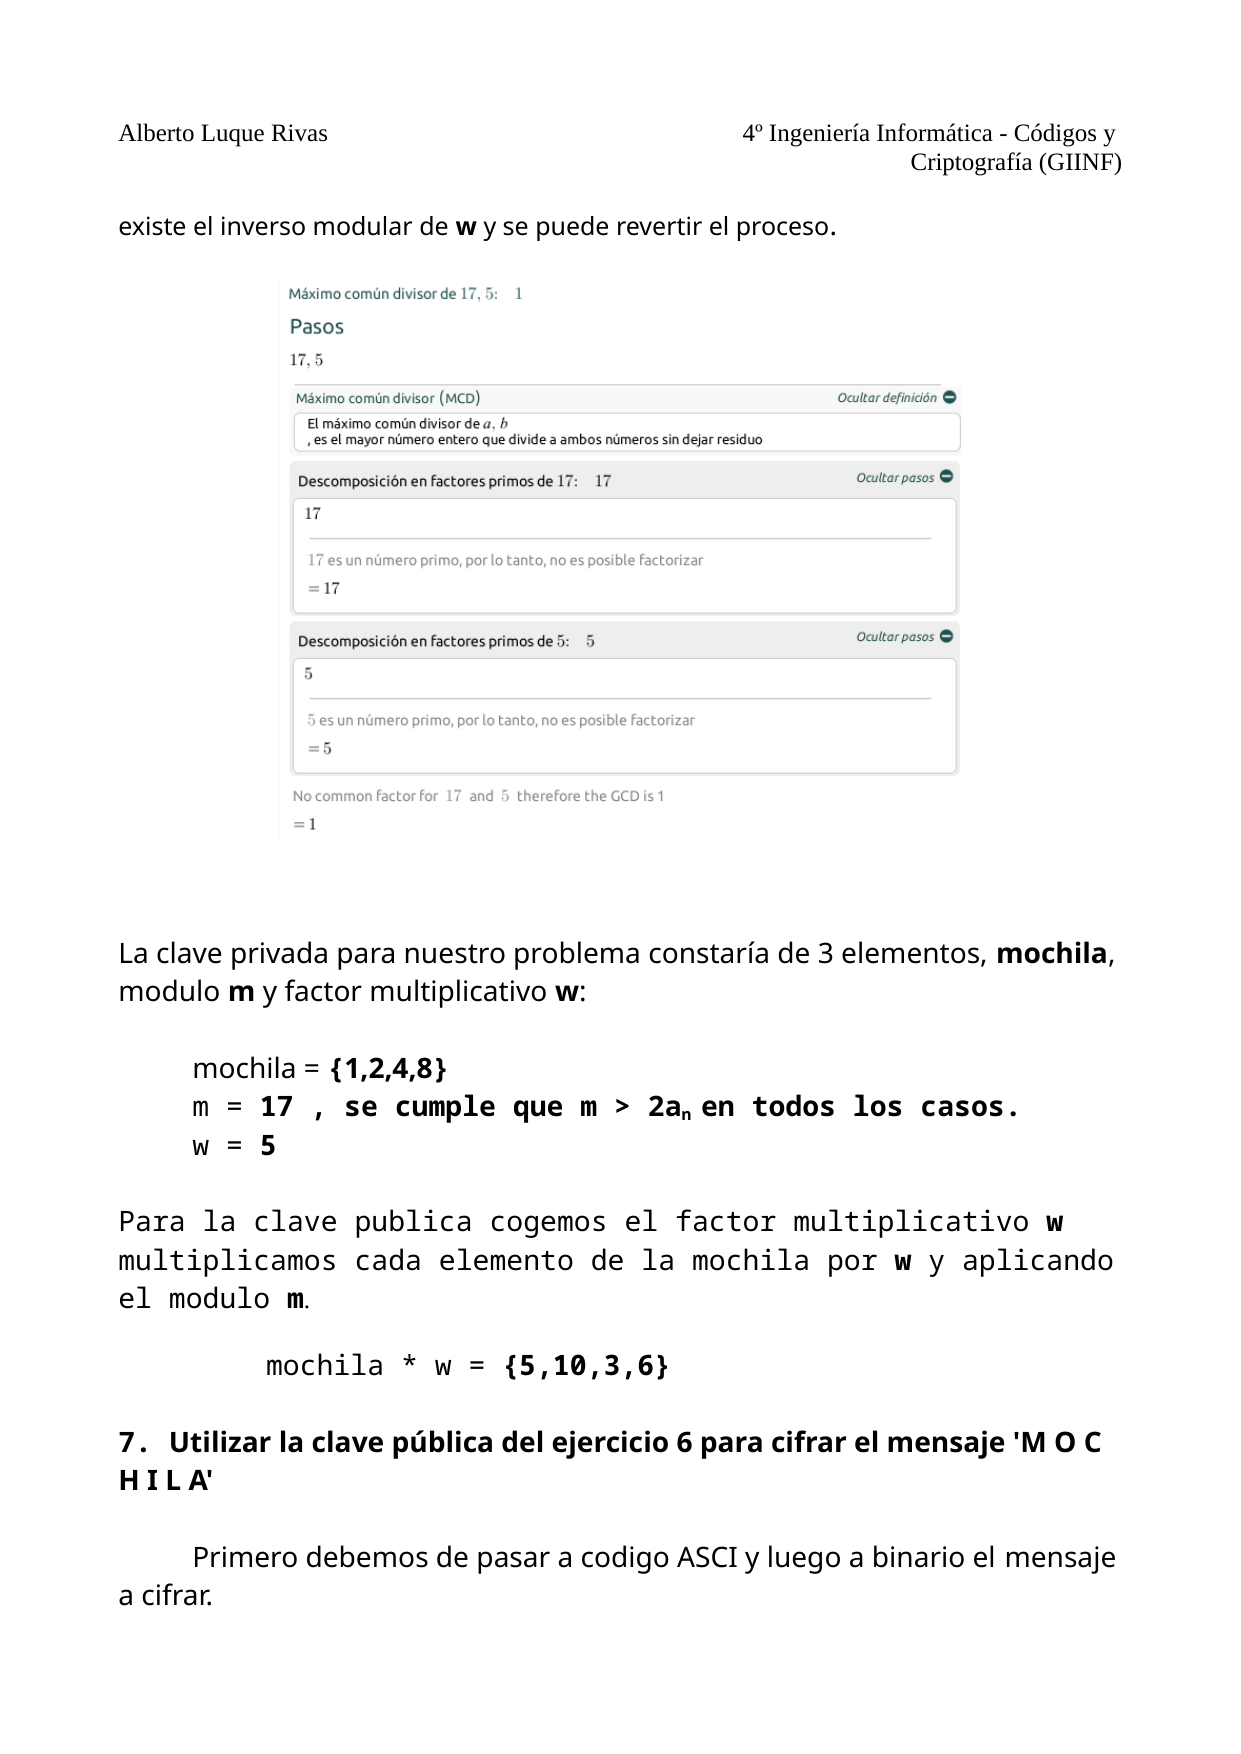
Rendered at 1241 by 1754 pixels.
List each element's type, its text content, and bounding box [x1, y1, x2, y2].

text Primero debemos de pasar a codigo ASCI y luego a binario el mensaje a cifrar. [118, 1537, 1122, 1614]
text mochila = {1,2,4,8} [118, 1048, 1122, 1087]
picture [278, 281, 962, 839]
text m = 17 , se cumple que m > 2an en todos los casos. [118, 1087, 1122, 1125]
text La clave privada para nuestro problema constaría de 3 elementos, mochila, modulo m y factor multiplicativo w: [118, 933, 1122, 1010]
text mochila * w = {5,10,3,6} [118, 1346, 1122, 1384]
text Para la clave publica cogemos el factor multiplicativo w multiplicamos cada elemento de la mochila por w y aplicando el modulo m. [118, 1202, 1122, 1317]
text existe el inverso modular de w y se puede revertir el proceso. [118, 205, 1122, 243]
text w = 5 [118, 1125, 1122, 1163]
text 7. Utilizar la clave pública del ejercicio 6 para cifrar el mensaje 'M O C H I L A' [118, 1422, 1122, 1499]
